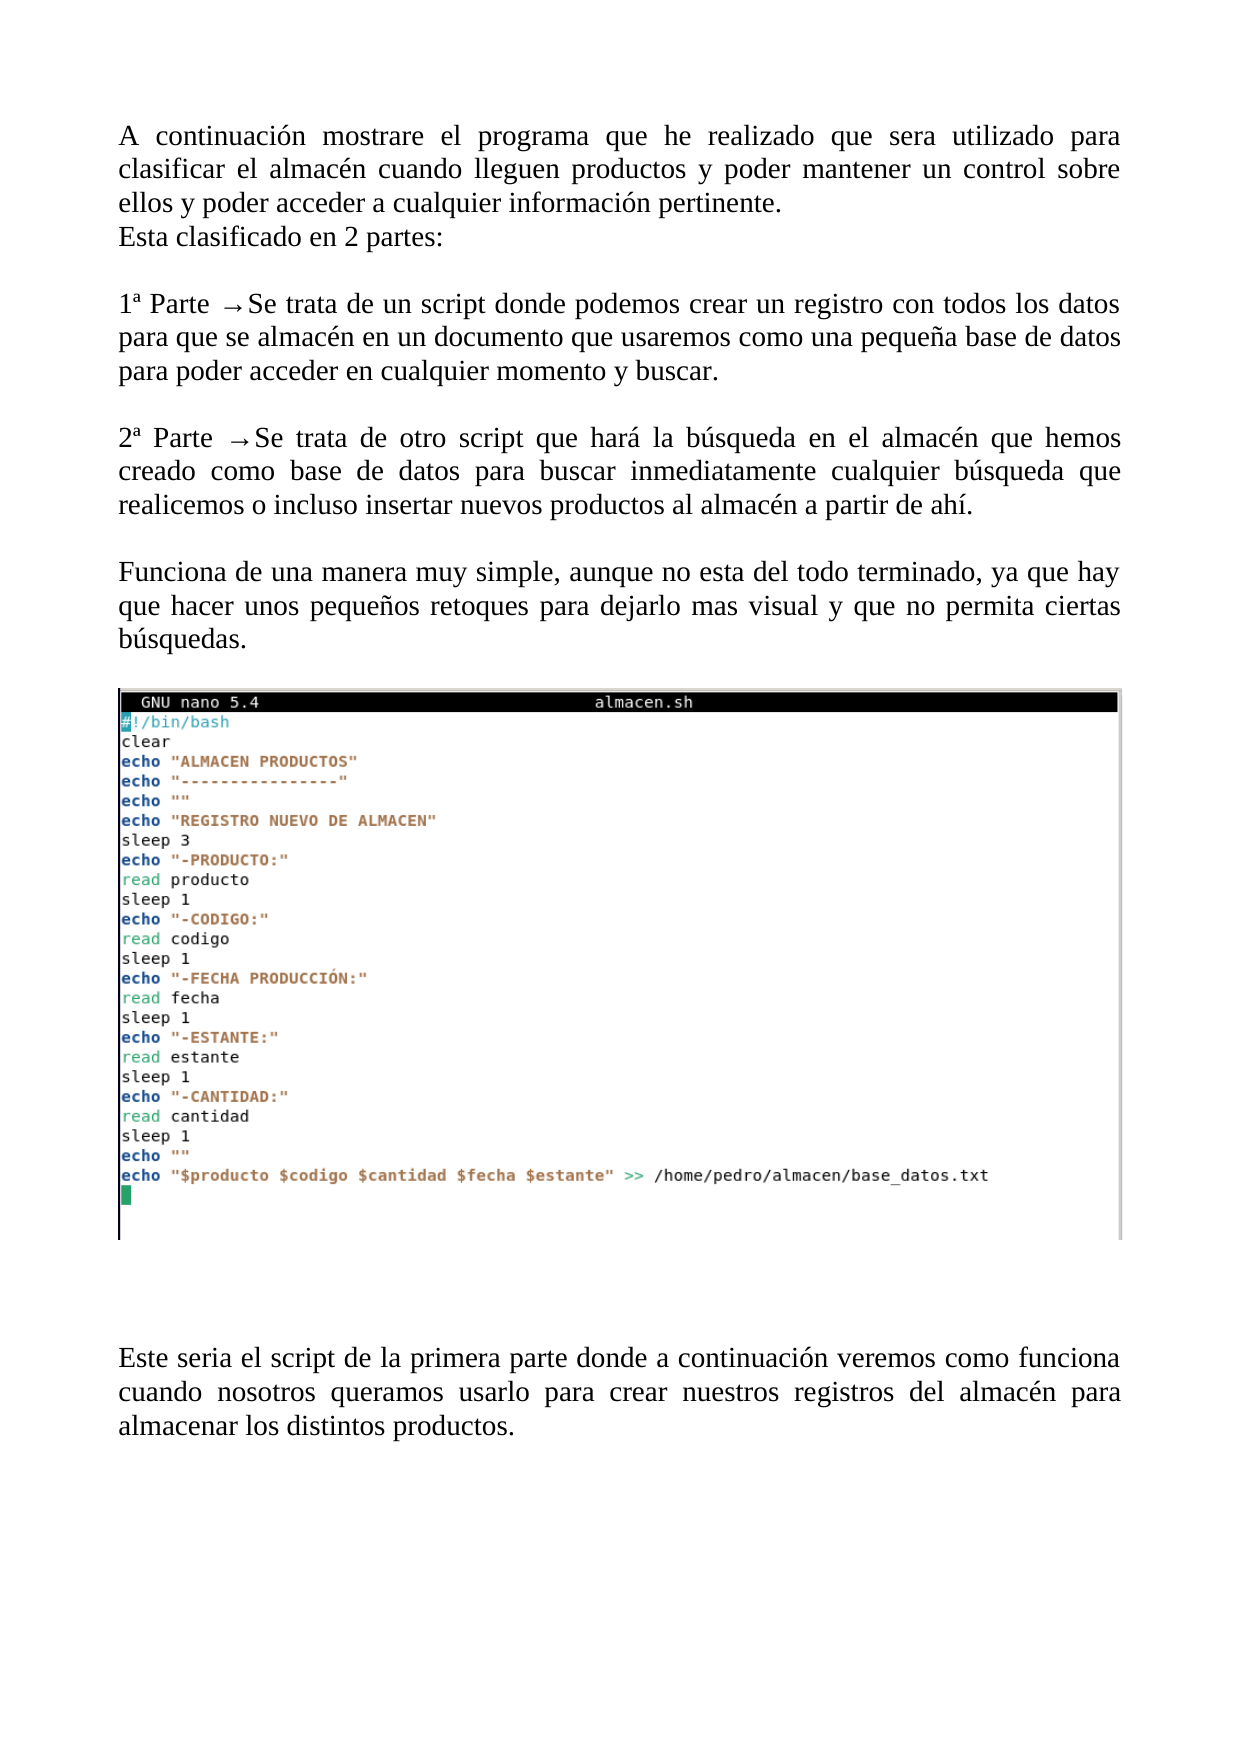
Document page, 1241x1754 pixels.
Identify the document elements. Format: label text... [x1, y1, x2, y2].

text 1ª Parte →Se trata de un script donde podemos crear un registro con todos los datos para que se almacén en un documento que usaremos como una pequeña base de datos para poder acceder en cualquier momento y buscar. [118, 286, 1122, 386]
text 2ª Parte →Se trata de otro script que hará la búsqueda en el almacén que hemos creado como base de datos para buscar inmediatamente cualquier búsqueda que realicemos o incluso insertar nuevos productos al almacén a partir de ahí. [118, 420, 1122, 521]
text A continuación mostrare el programa que he realizado que sera utilizado para clasificar el almacén cuando lleguen productos y poder mantener un control sobre ellos y poder acceder a cualquier información pertinente. [118, 118, 1122, 219]
picture [118, 688, 1123, 1240]
text Esta clasificado en 2 partes: [118, 219, 1122, 252]
text Funciona de una manera muy simple, aunque no esta del todo terminado, ya que hay que hacer unos pequeños retoques para dejarlo mas visual y que no permita ciertas búsquedas. [118, 554, 1122, 655]
text Este seria el script de la primera parte donde a continuación veremos como funciona cuando nosotros queramos usarlo para crear nuestros registros del almacén para almacenar los distintos productos. [118, 1341, 1122, 1441]
